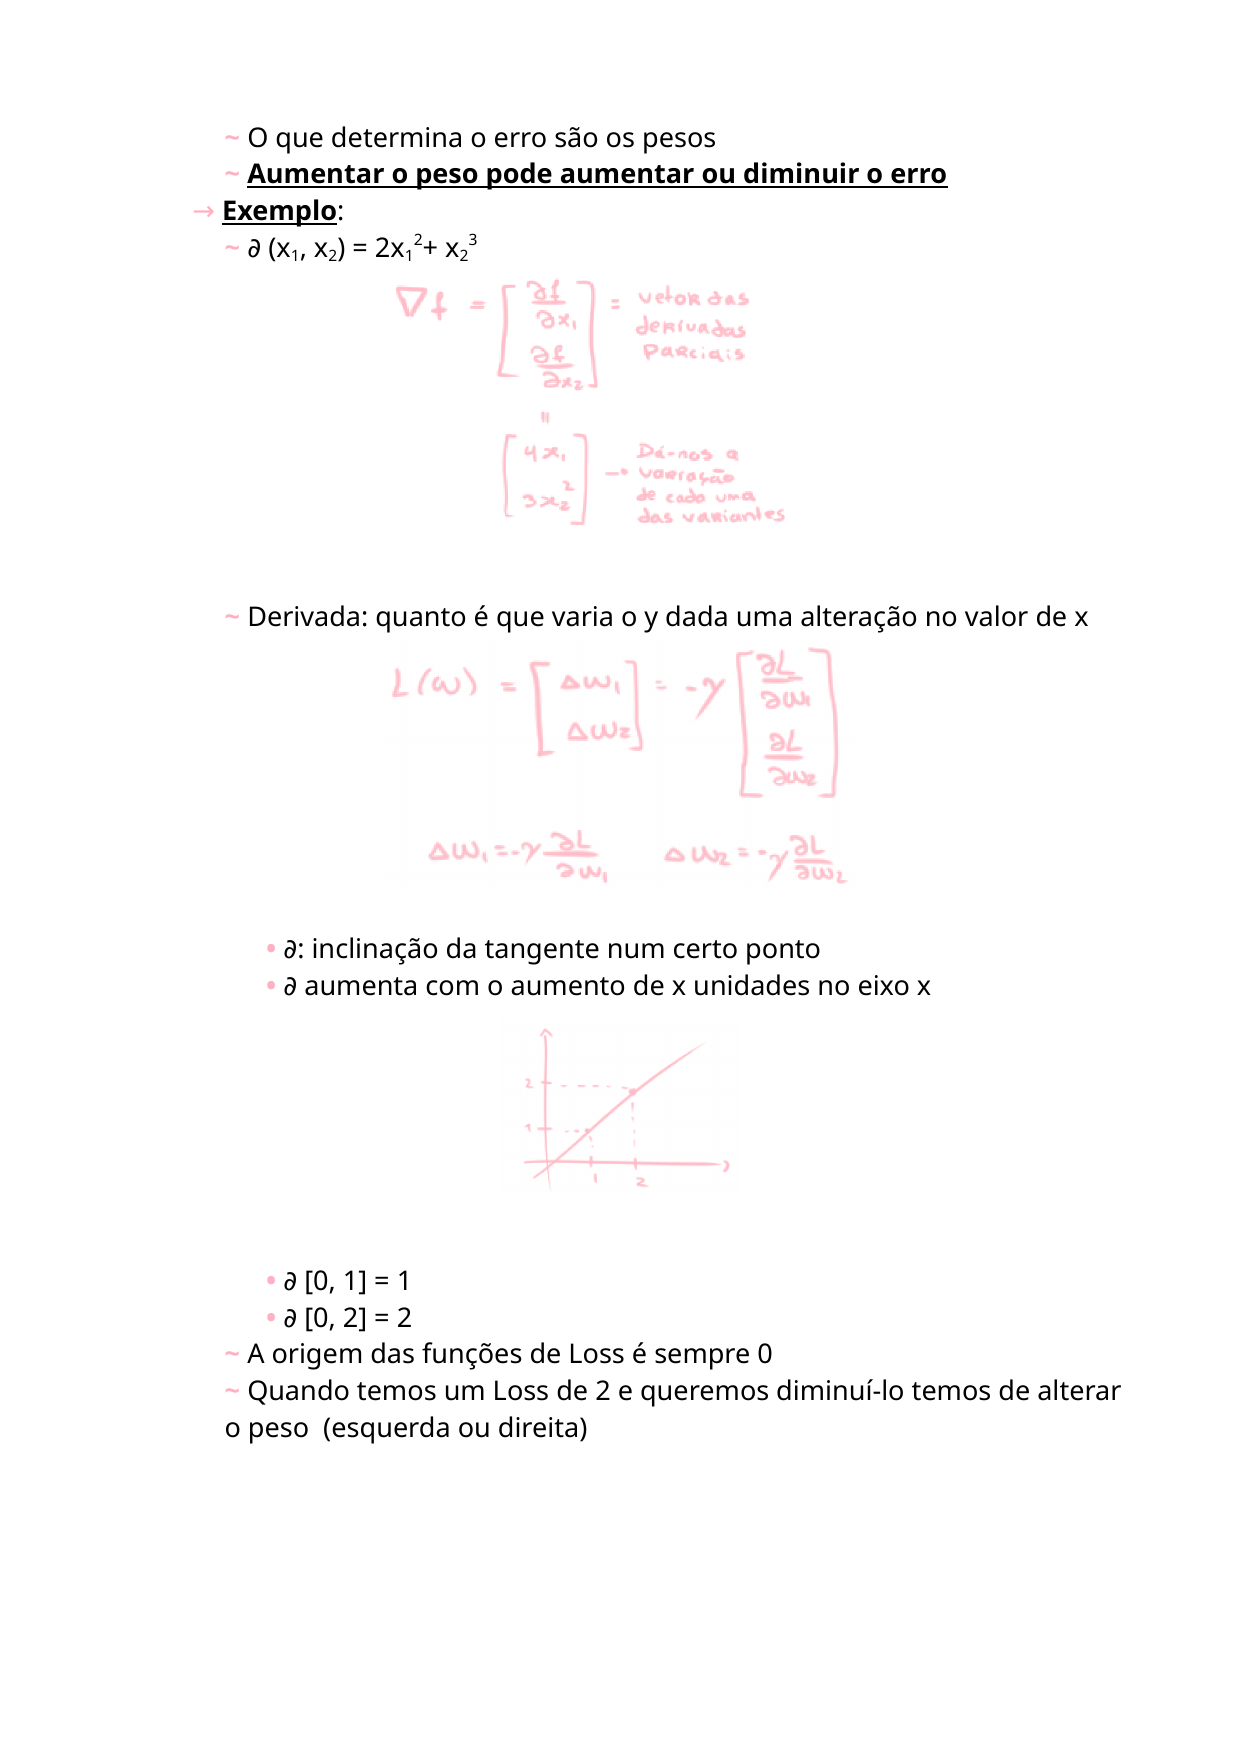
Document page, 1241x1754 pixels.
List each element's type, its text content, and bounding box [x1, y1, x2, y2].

text → Exemplo: [192, 192, 1122, 229]
text • ∂ [0, 1] = 1 [266, 1261, 1122, 1298]
text ~ O que determina o erro são os pesos [224, 118, 1122, 155]
text • ∂: inclinação da tangente num certo ponto [266, 929, 1122, 966]
text ~ Aumentar o peso pode aumentar ou diminuir o erro [224, 155, 1122, 192]
text • ∂ [0, 2] = 2 [266, 1298, 1122, 1335]
picture [500, 1017, 740, 1199]
text • ∂ aumenta com o aumento de x unidades no eixo x [266, 966, 1122, 1003]
picture [384, 271, 798, 539]
picture [382, 634, 858, 893]
text ~ Derivada: quanto é que varia o y dada uma alteração no valor de x [224, 597, 1122, 634]
text ~ Quando temos um Loss de 2 e queremos diminuí-lo temos de alterar o peso (esquerda ou direita) [224, 1372, 1122, 1446]
text ~ A origem das funções de Loss é sempre 0 [224, 1335, 1122, 1372]
text ~ ∂ (x1, x2) = 2x12+ x23 [224, 229, 1122, 266]
